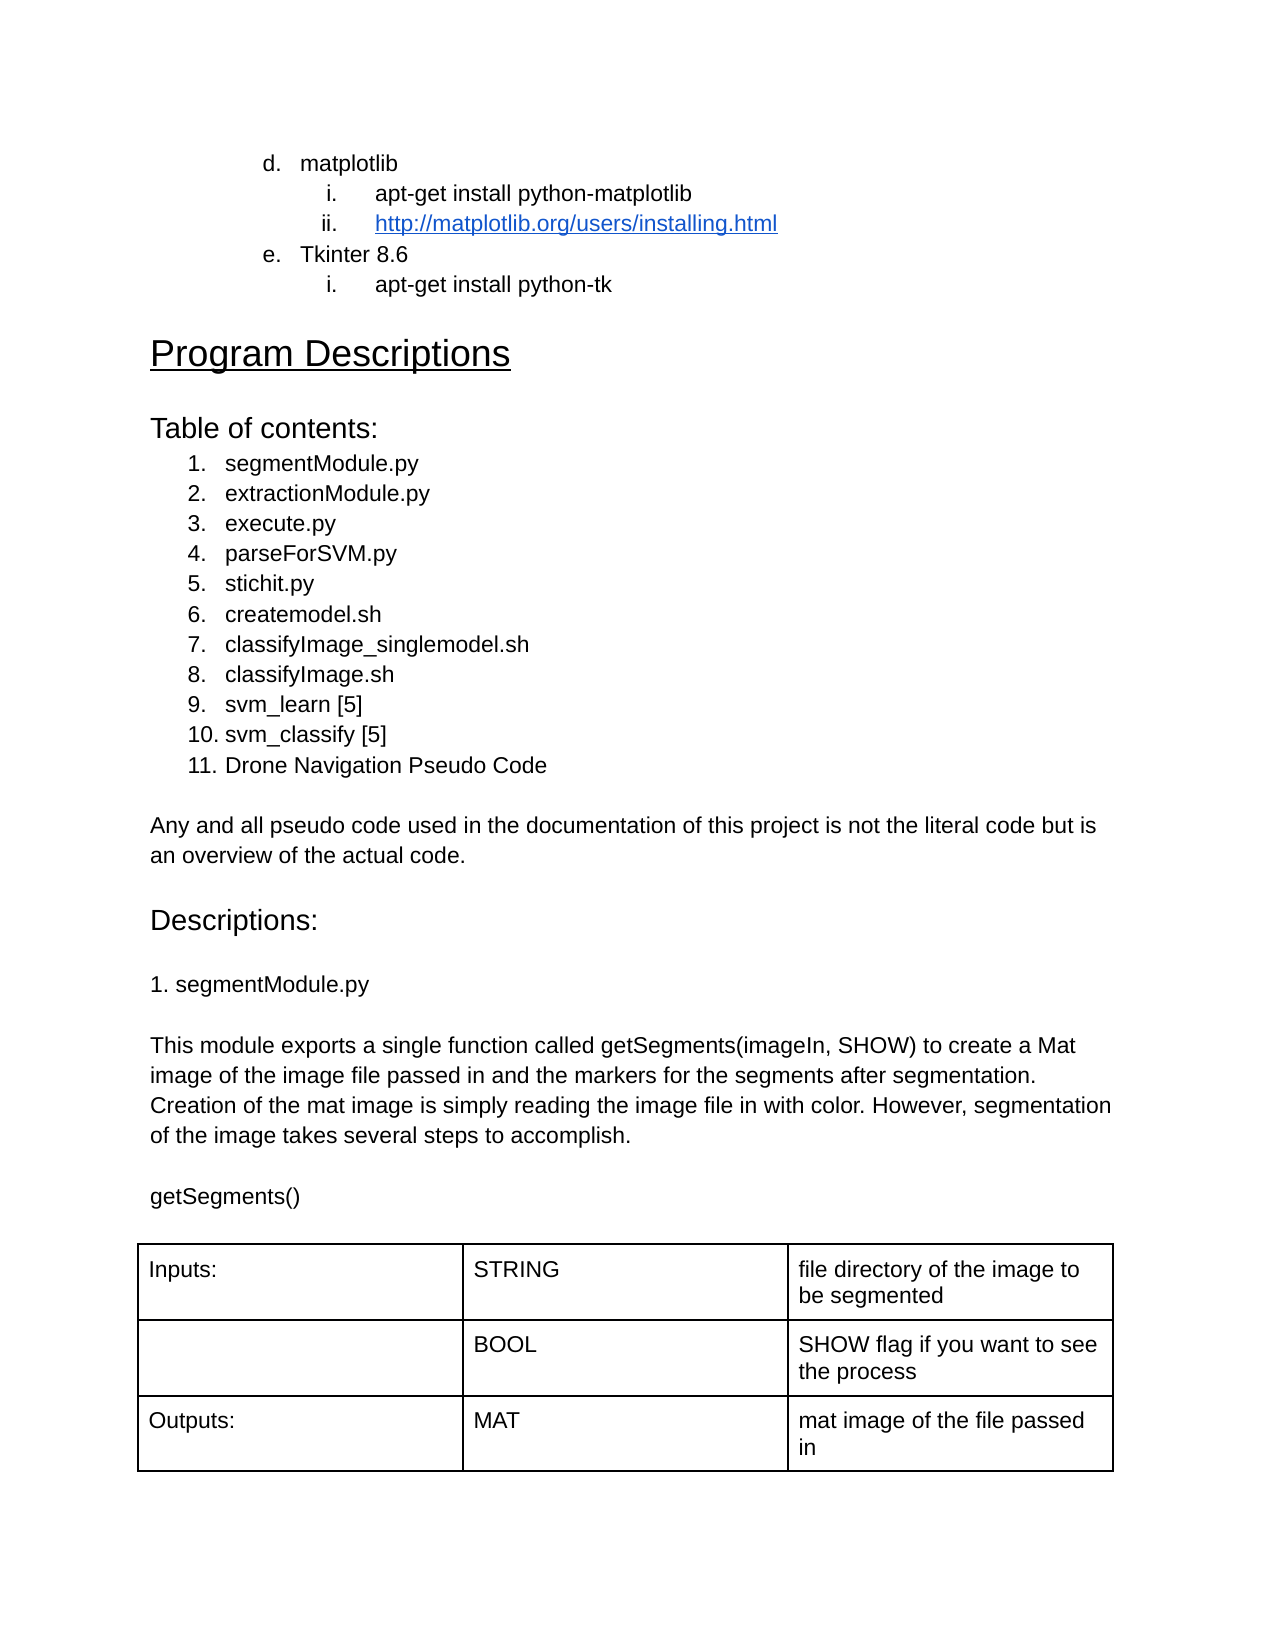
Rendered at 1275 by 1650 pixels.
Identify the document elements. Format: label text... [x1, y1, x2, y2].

text Table of contents: [150, 411, 1125, 444]
list matplotlib [262, 150, 1125, 176]
list execute.py [187, 510, 1125, 536]
text Program Descriptions [150, 331, 1125, 374]
table_cell [139, 1321, 462, 1394]
table_cell BOOL [464, 1321, 787, 1394]
table_cell mat image of the file passed in [789, 1397, 1112, 1470]
list Drone Navigation Pseudo Code [187, 752, 1125, 778]
table_cell MAT [464, 1397, 787, 1470]
list extractionModule.py [187, 480, 1125, 506]
list createmodel.sh [187, 601, 1125, 627]
list http://matplotlib.org/users/installing.html [337, 210, 1125, 237]
list segmentModule.py [187, 449, 1125, 476]
text This module exports a single function called getSegments(imageIn, SHOW) to create a Mat image of the image file passed in and the markers for the segments after segmentation. Creation of the mat image is simply reading the image file in with color. However, segmentation of the image takes several steps to accomplish. [150, 1032, 1125, 1149]
table_header file directory of the image to be segmented [789, 1245, 1112, 1319]
table_header STRING [464, 1245, 787, 1319]
text Descriptions: [150, 903, 1125, 936]
table_cell SHOW flag if you want to see the process [789, 1321, 1112, 1394]
text getSegments() [150, 1183, 1125, 1209]
list classifyImage_singlemodel.sh [187, 631, 1125, 657]
list svm_learn [5] [187, 691, 1125, 718]
table_header Inputs: [139, 1245, 462, 1319]
list svm_classify [5] [187, 721, 1125, 748]
list Tkinter 8.6 [262, 241, 1125, 267]
list stichit.py [187, 570, 1125, 597]
list apt-get install python-matplotlib [337, 180, 1125, 207]
table_cell Outputs: [139, 1397, 462, 1470]
list classifyImage.sh [187, 661, 1125, 687]
list parseForSVM.py [187, 540, 1125, 567]
text Any and all pseudo code used in the documentation of this project is not the literal code but is an overview of the actual code. [150, 812, 1125, 869]
list apt-get install python-tk [337, 271, 1125, 297]
text 1. segmentModule.py [150, 971, 1125, 998]
